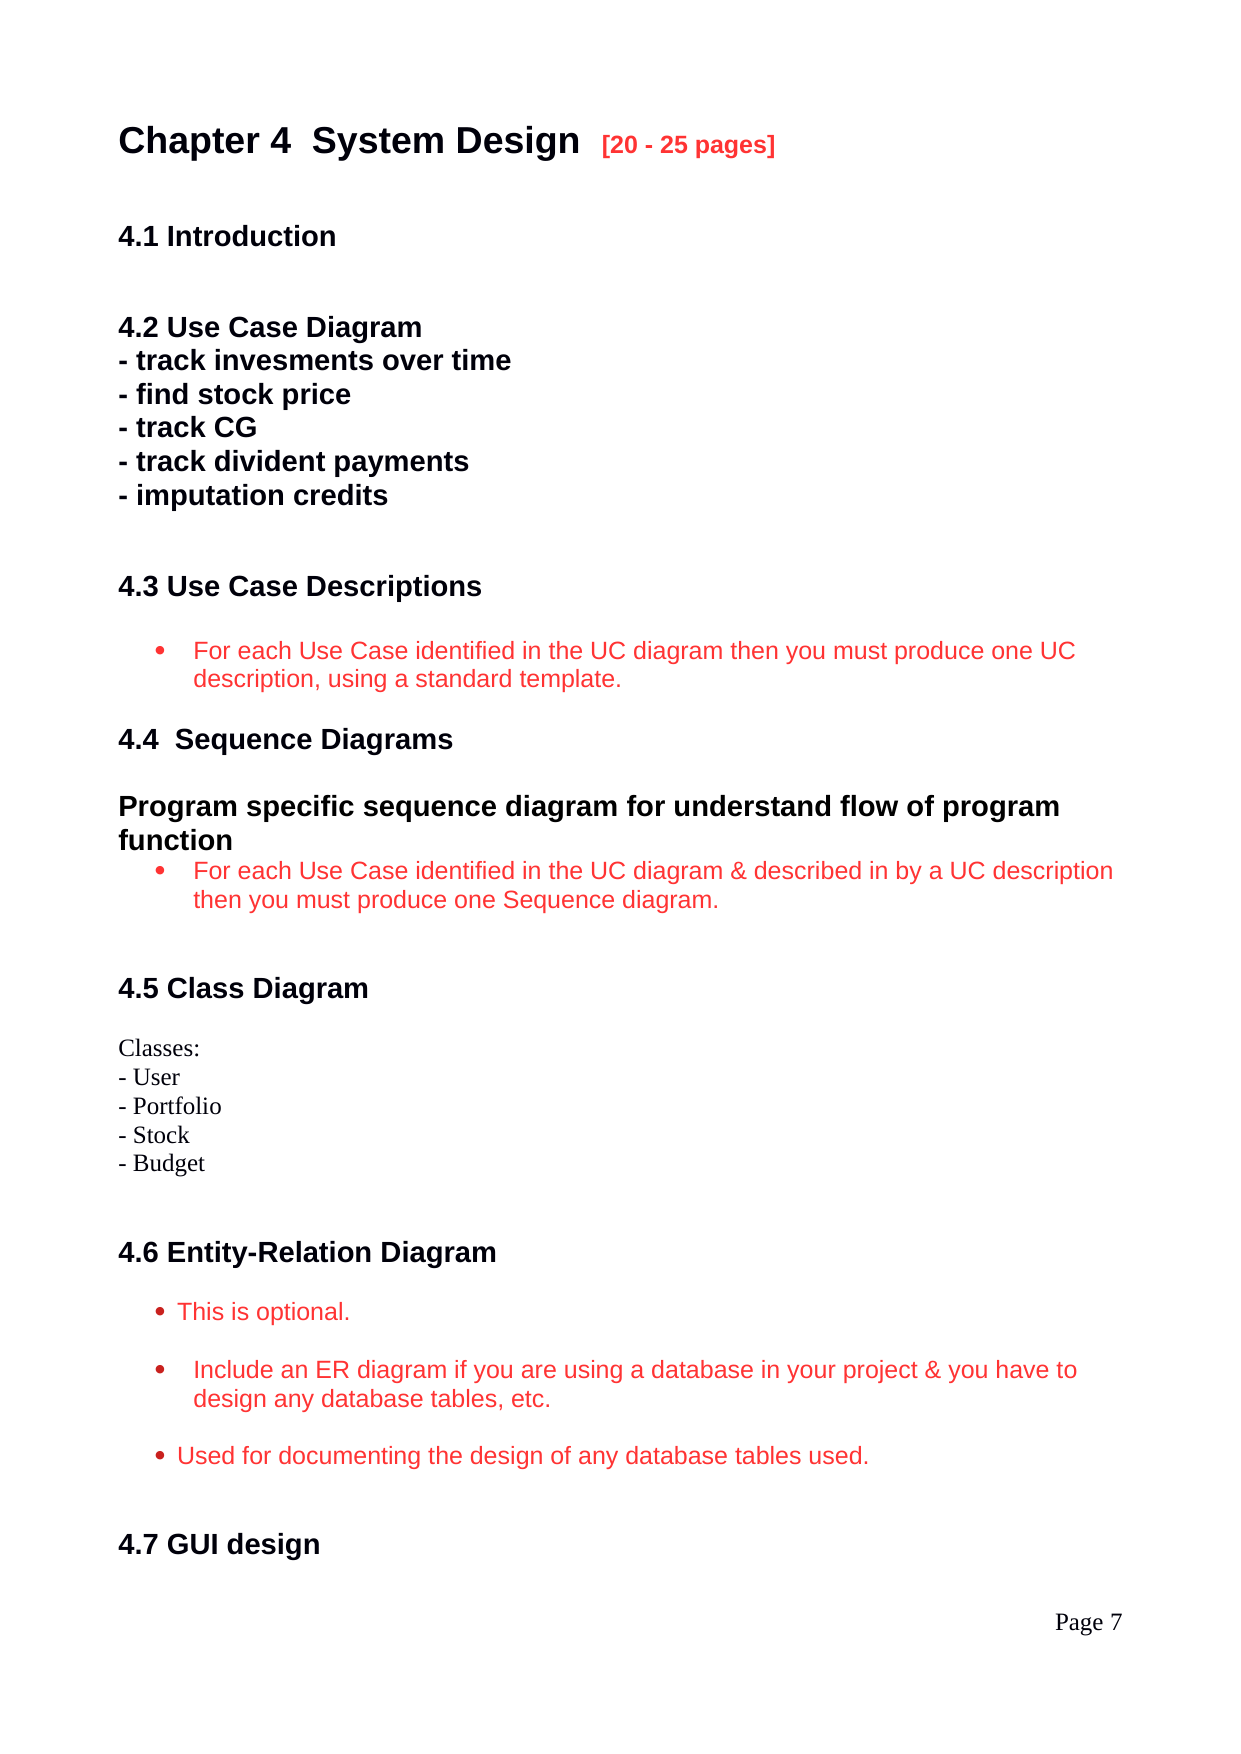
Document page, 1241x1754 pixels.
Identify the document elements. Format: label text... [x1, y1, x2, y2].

text Classes: [118, 1033, 1122, 1062]
text 4.1 Introduction [118, 219, 1122, 252]
text - Stock [118, 1120, 1122, 1148]
list For each Use Case identified in the UC diagram then you must produce one UC description, using a standard template. [156, 636, 1122, 693]
text 4.6 Entity-Relation Diagram [118, 1235, 1122, 1268]
text - track CG [118, 410, 1122, 444]
list Used for documenting the design of any database tables used. [156, 1441, 1122, 1470]
text 4.7 GUI design [118, 1527, 1122, 1561]
list For each Use Case identified in the UC diagram & described in by a UC description then you must produce one Sequence diagram. [156, 856, 1122, 914]
text - Budget [118, 1148, 1122, 1177]
list Include an ER diagram if you are using a database in your project & you have to design any database tables, etc. [156, 1355, 1122, 1412]
text - track invesments over time [118, 343, 1122, 377]
text 4.2 Use Case Diagram [118, 310, 1122, 343]
text Chapter 4 System Design [20 - 25 pages] [118, 118, 1122, 161]
text - find stock price [118, 377, 1122, 410]
list This is optional. [156, 1297, 1122, 1326]
text 4.3 Use Case Descriptions [118, 568, 1122, 602]
text 4.5 Class Diagram [118, 971, 1122, 1005]
text - Portfolio [118, 1091, 1122, 1120]
text 4.4 Sequence Diagrams [118, 722, 1122, 756]
text - imputation credits [118, 477, 1122, 511]
text - track divident payments [118, 444, 1122, 477]
text Program specific sequence diagram for understand flow of program function [118, 789, 1122, 856]
text - User [118, 1062, 1122, 1091]
